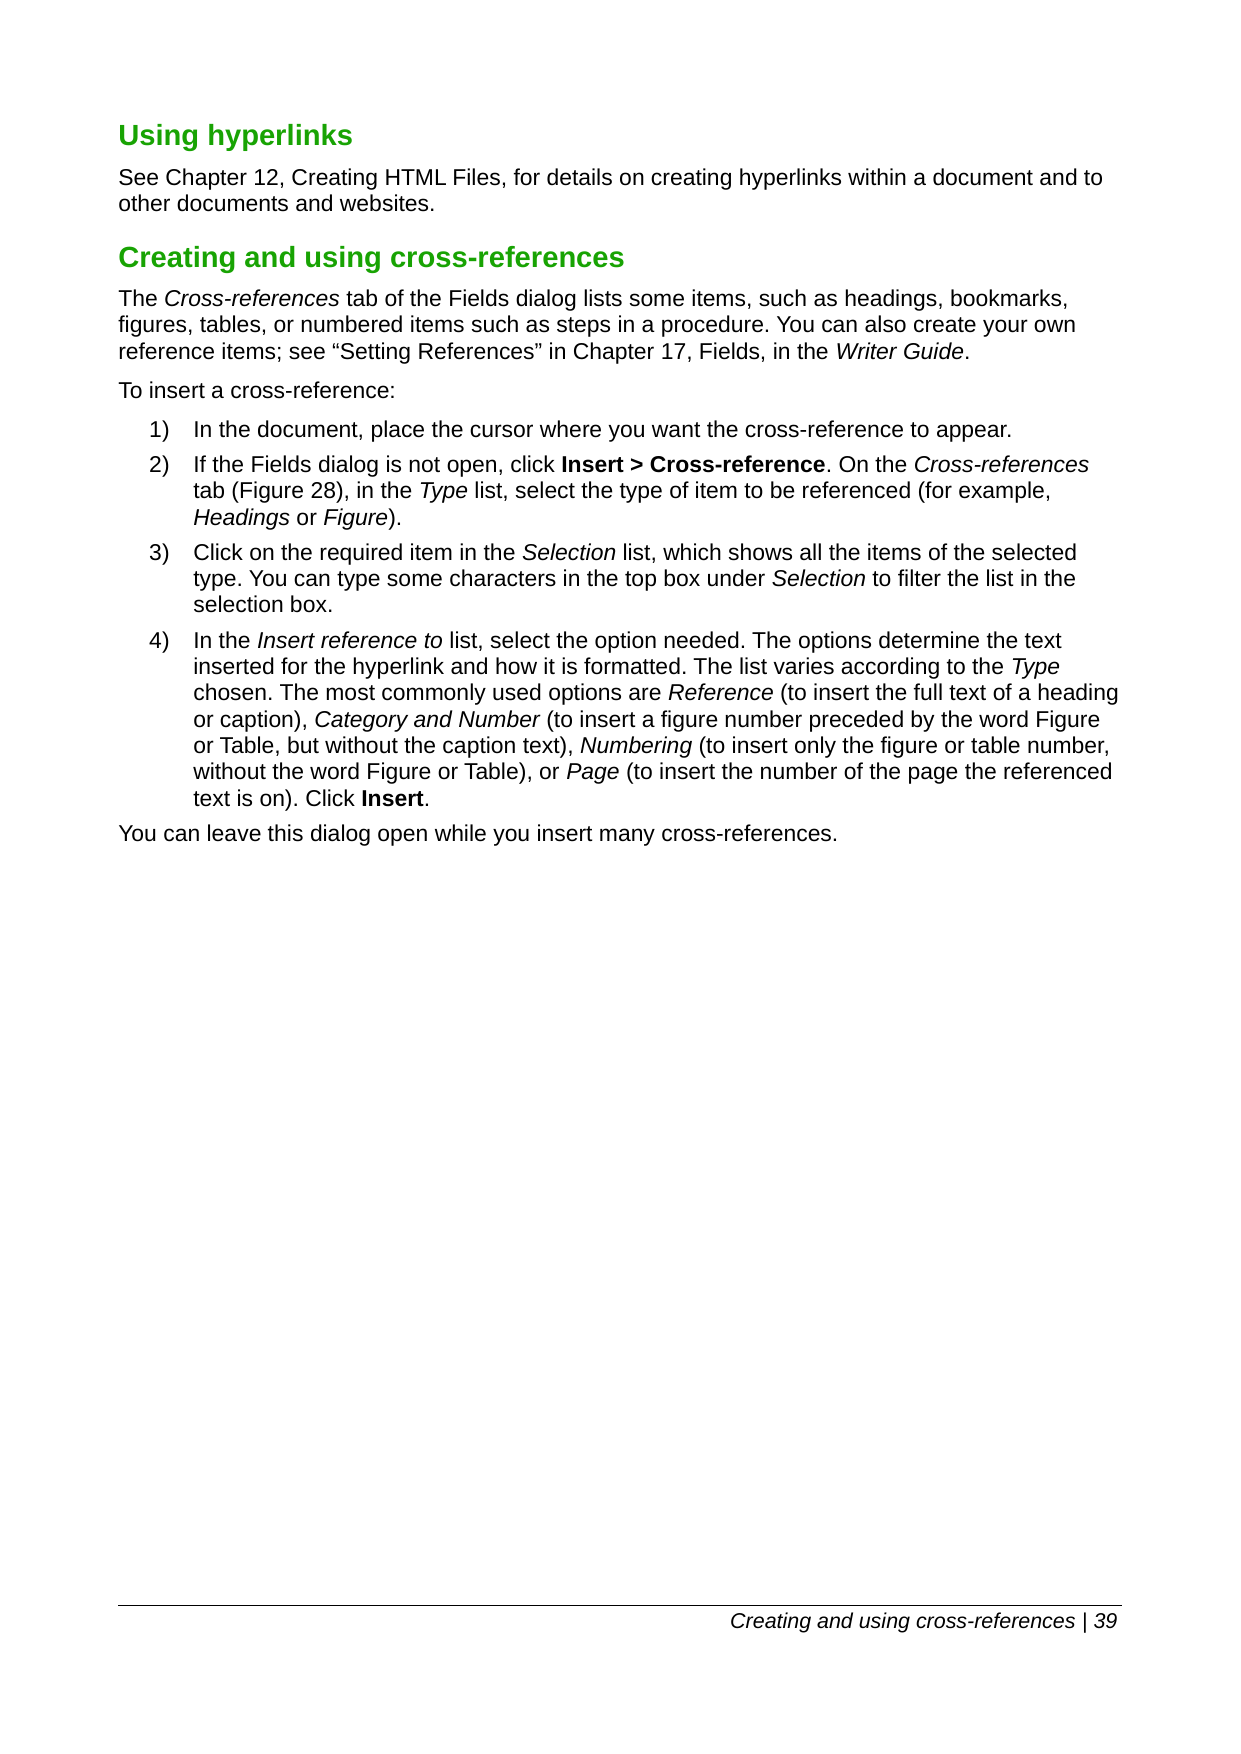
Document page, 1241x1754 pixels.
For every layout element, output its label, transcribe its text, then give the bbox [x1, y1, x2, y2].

list To insert a cross-reference: [118, 377, 1122, 403]
text See Chapter 12, Creating HTML Files, for details on creating hyperlinks within a document and to other documents and websites. [118, 163, 1122, 216]
list In the Insert reference to list, select the option needed. The options determine the text inserted for the hyperlink and how it is formatted. The list varies according to the Type chosen. The most commonly used options are Reference (to insert the full text of a heading or caption), Category and Number (to insert a figure number preceded by the word Figure or Table, but without the caption text), Numbering (to insert only the figure or table number, without the word Figure or Table), or Page (to insert the number of the page the referenced text is on). Click Insert. [169, 627, 1122, 811]
list In the document, place the cursor where you want the cross-reference to appear. [169, 416, 1122, 442]
list Click on the required item in the Selection list, which shows all the items of the selected type. You can type some characters in the top box under Selection to filter the list in the selection box. [169, 539, 1122, 618]
text The Cross-references tab of the Fields dialog lists some items, such as headings, bookmarks, figures, tables, or numbered items such as steps in a procedure. You can also create your own reference items; see “Setting References” in Chapter 17, Fields, in the Writer Guide. [118, 285, 1122, 364]
subtitle Using hyperlinks [118, 118, 1122, 152]
text You can leave this dialog open while you insert many cross-references. [118, 820, 1122, 846]
subtitle Creating and using cross-references [118, 240, 1122, 273]
list If the Fields dialog is not open, click Insert > Cross-reference. On the Cross-references tab (Figure 28), in the Type list, select the type of item to be referenced (for example, Headings or Figure). [169, 451, 1122, 530]
